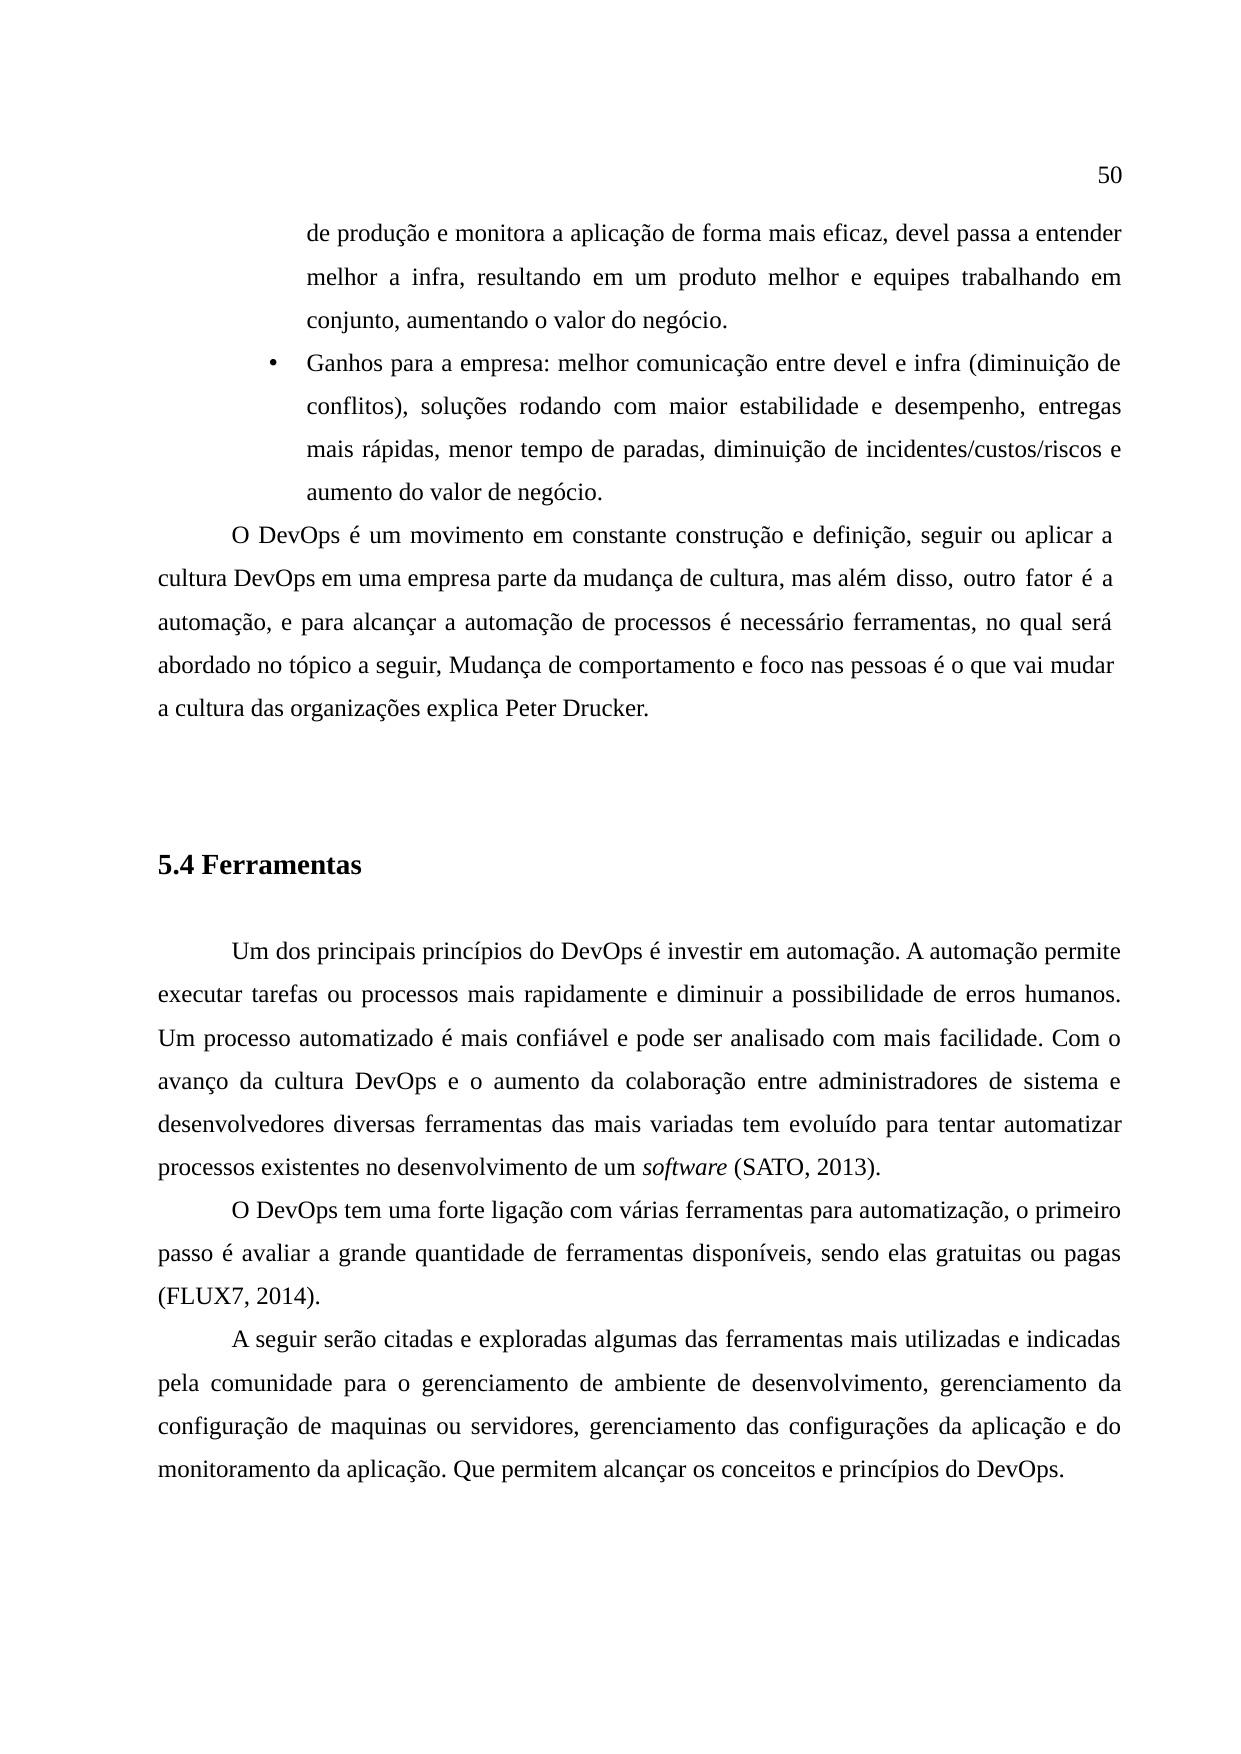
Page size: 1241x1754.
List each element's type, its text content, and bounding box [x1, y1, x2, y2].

text Um dos principais princípios do DevOps é investir em automação. A automação permite executar tarefas ou processos mais rapidamente e diminuir a possibilidade de erros humanos. Um processo automatizado é mais confiável e pode ser analisado com mais facilidade. Com o avanço da cultura DevOps e o aumento da colaboração entre administradores de sistema e desenvolvedores diversas ferramentas das mais variadas tem evoluído para tentar automatizar processos existentes no desenvolvimento de um software (SATO, 2013). [158, 936, 1122, 1181]
list de produção e monitora a aplicação de forma mais eficaz, devel passa a entender melhor a infra, resultando em um produto melhor e equipes trabalhando em conjunto, aumentando o valor do negócio. [269, 218, 1122, 333]
text A seguir serão citadas e exploradas algumas das ferramentas mais utilizadas e indicadas pela comunidade para o gerenciamento de ambiente de desenvolvimento, gerenciamento da configuração de maquinas ou servidores, gerenciamento das configurações da aplicação e do monitoramento da aplicação. Que permitem alcançar os conceitos e princípios do DevOps. [158, 1324, 1122, 1483]
text O DevOps tem uma forte ligação com várias ferramentas para automatização, o primeiro passo é avaliar a grande quantidade de ferramentas disponíveis, sendo elas gratuitas ou pagas (FLUX7, 2014). [158, 1195, 1122, 1310]
list Ganhos para a empresa: melhor comunicação entre devel e infra (diminuição de conflitos), soluções rodando com maior estabilidade e desempenho, entregas mais rápidas, menor tempo de paradas, diminuição de incidentes/custos/riscos e aumento do valor de negócio. [269, 348, 1122, 506]
subtitle 5.4 Ferramentas [158, 847, 1122, 881]
text O DevOps é um movimento em constante construção e definição, seguir ou aplicar a cultura DevOps em uma empresa parte da mudança de cultura, mas além disso, outro fator é a automação, e para alcançar a automação de processos é necessário ferramentas, no qual será abordado no tópico a seguir, Mudança de comportamento e foco nas pessoas é o que vai mudar a cultura das organizações explica Peter Drucker. [84, 520, 1122, 722]
